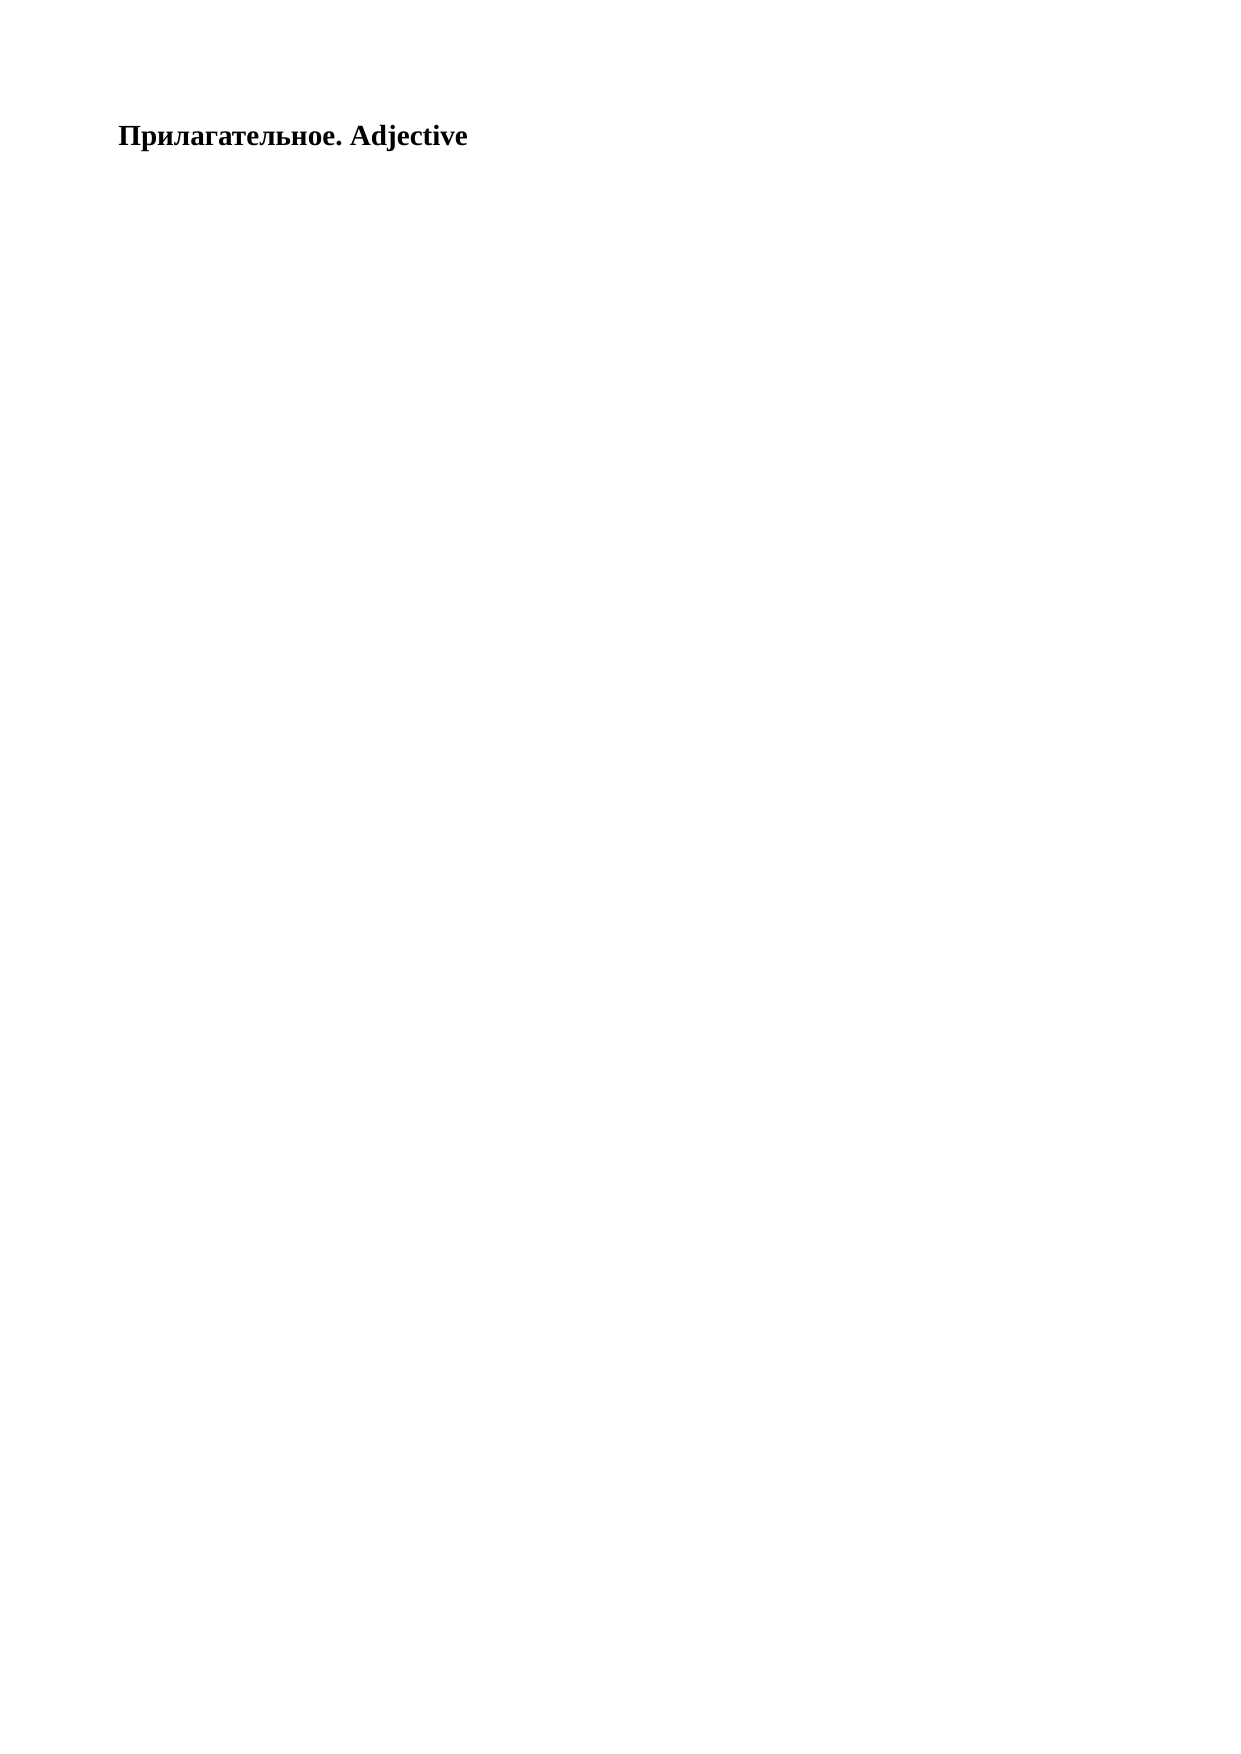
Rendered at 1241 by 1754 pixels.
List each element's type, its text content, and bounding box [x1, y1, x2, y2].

text Прилагательное. Adjective [118, 118, 1122, 152]
